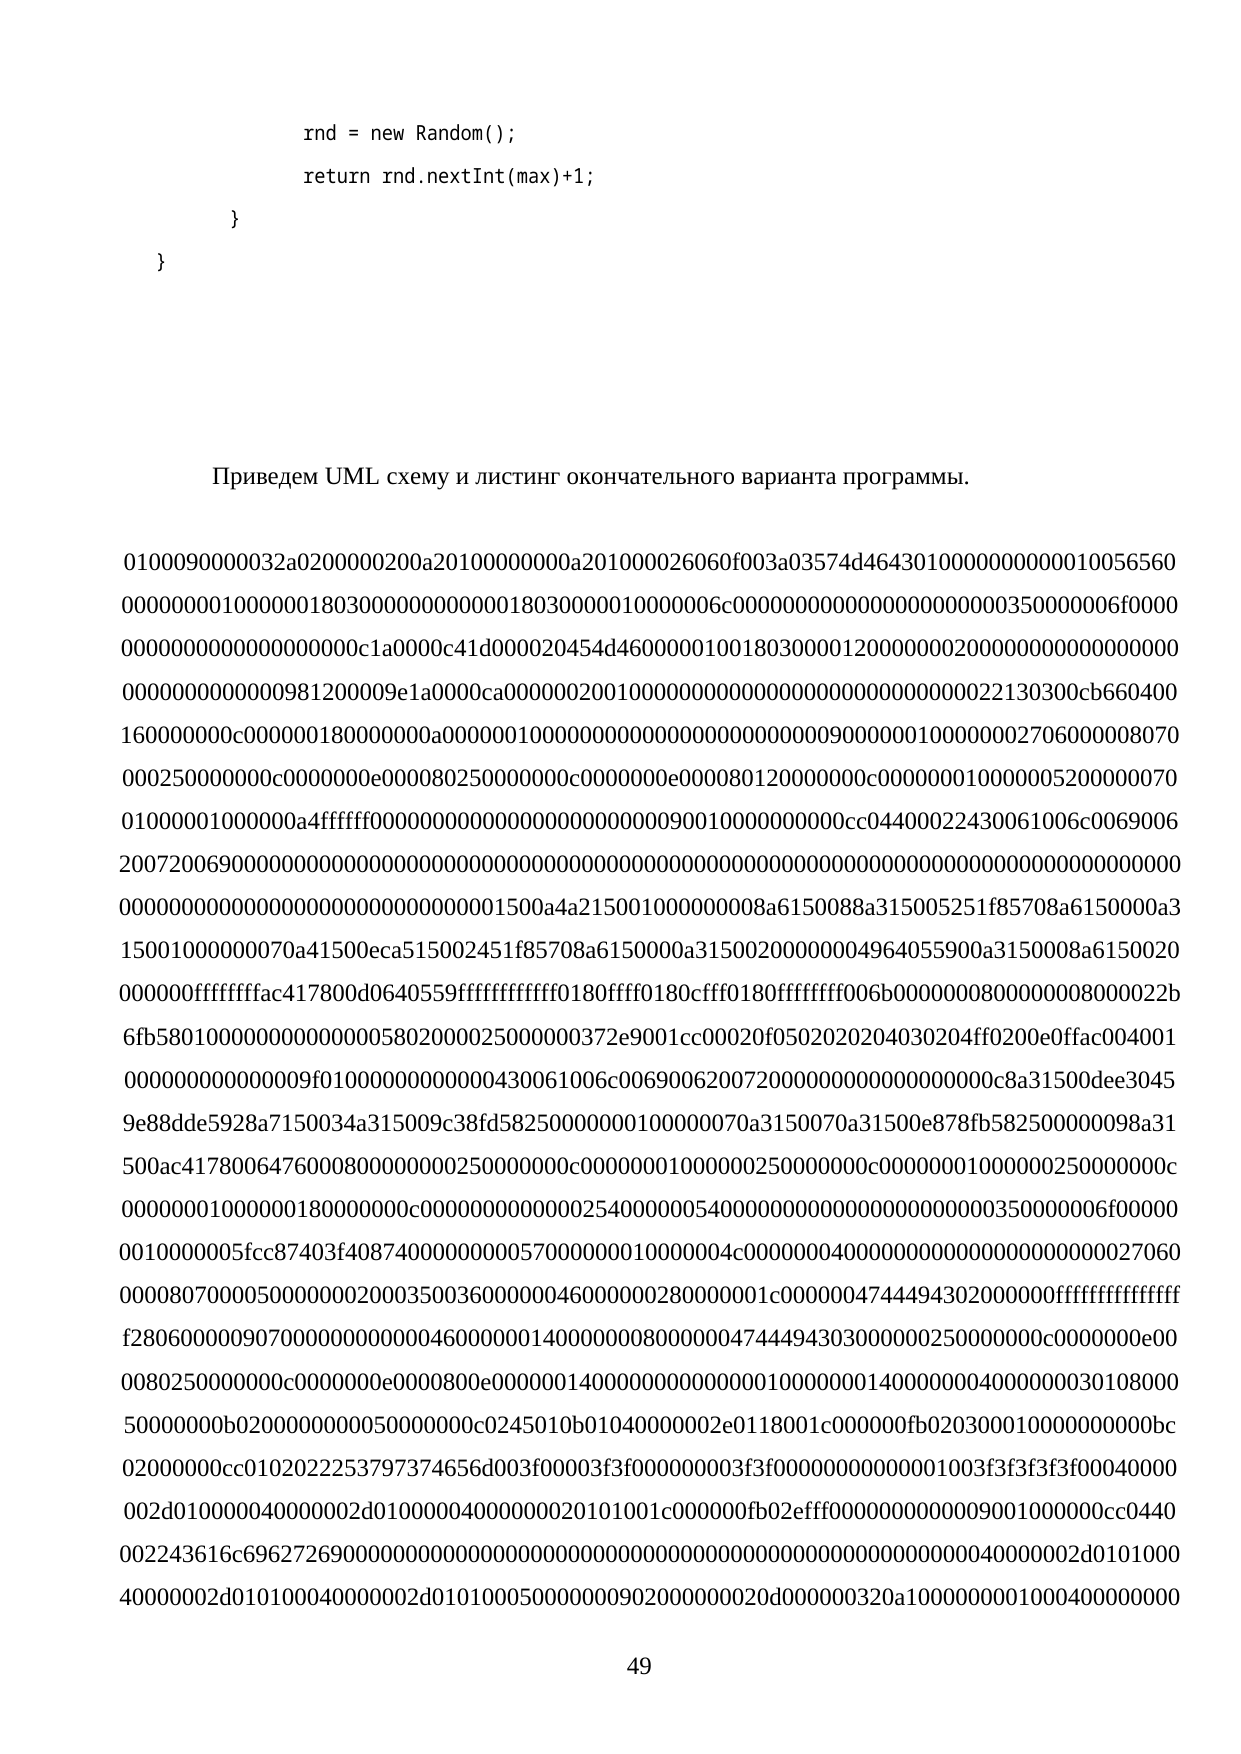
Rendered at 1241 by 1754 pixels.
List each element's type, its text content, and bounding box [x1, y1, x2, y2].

text 0100090000032a0200000200a20100000000a201000026060f003a03574d4643010000000000010056560000000001000000180300000000000018030000010000006c0000000000000000000000350000006f00000000000000000000000c1a0000c41d000020454d4600000100180300001200000002000000000000000000000000000000981200009e1a0000ca0000002001000000000000000000000000000022130300cb660400160000000c000000180000000a00000010000000000000000000000009000000100000002706000008070000250000000c0000000e000080250000000c0000000e000080120000000c00000001000000520000007001000001000000a4ffffff00000000000000000000000090010000000000cc04400022430061006c006900620072006900000000000000000000000000000000000000000000000000000000000000000000000000000000000000000000000000000000001500a4a215001000000008a6150088a315005251f85708a6150000a315001000000070a41500eca515002451f85708a6150000a31500200000004964055900a3150008a6150020000000ffffffffac417800d0640559ffffffffffff0180ffff0180cfff0180ffffffff006b0000000800000008000022b6fb5801000000000000005802000025000000372e9001cc00020f0502020204030204ff0200e0ffac004001000000000000009f01000000000000430061006c006900620072000000000000000000c8a31500dee30459e88dde5928a7150034a315009c38fd58250000000100000070a3150070a31500e878fb582500000098a31500ac4178006476000800000000250000000c00000001000000250000000c00000001000000250000000c00000001000000180000000c0000000000000254000000540000000000000000000000350000006f000000010000005fcc87403f4087400000000057000000010000004c000000040000000000000000000000270600000807000050000000200035003600000046000000280000001c0000004744494302000000ffffffffffffffff2806000009070000000000004600000014000000080000004744494303000000250000000c0000000e000080250000000c0000000e0000800e000000140000000000000010000000140000000400000003010800050000000b0200000000050000000c0245010b01040000002e0118001c000000fb020300010000000000bc02000000cc0102022253797374656d003f00003f3f000000003f3f00000000000001003f3f3f3f3f00040000002d010000040000002d01000004000000020101001c000000fb02efff0000000000009001000000cc0440002243616c6962726900000000000000000000000000000000000000000000000000040000002d010100040000002d010100040000002d010100050000000902000000020d000000320a1000000001000400000000000b01450120000900040000002d010000040000002d010000030000000000 [118, 547, 1181, 1611]
text } [155, 246, 1181, 274]
text Приведем UML схему и листинг окончательного варианта программы. [118, 461, 1181, 490]
text } [155, 203, 1181, 232]
text return rnd.nextInt(max)+1; [155, 161, 1181, 189]
text rnd = new Random(); [155, 118, 1181, 147]
